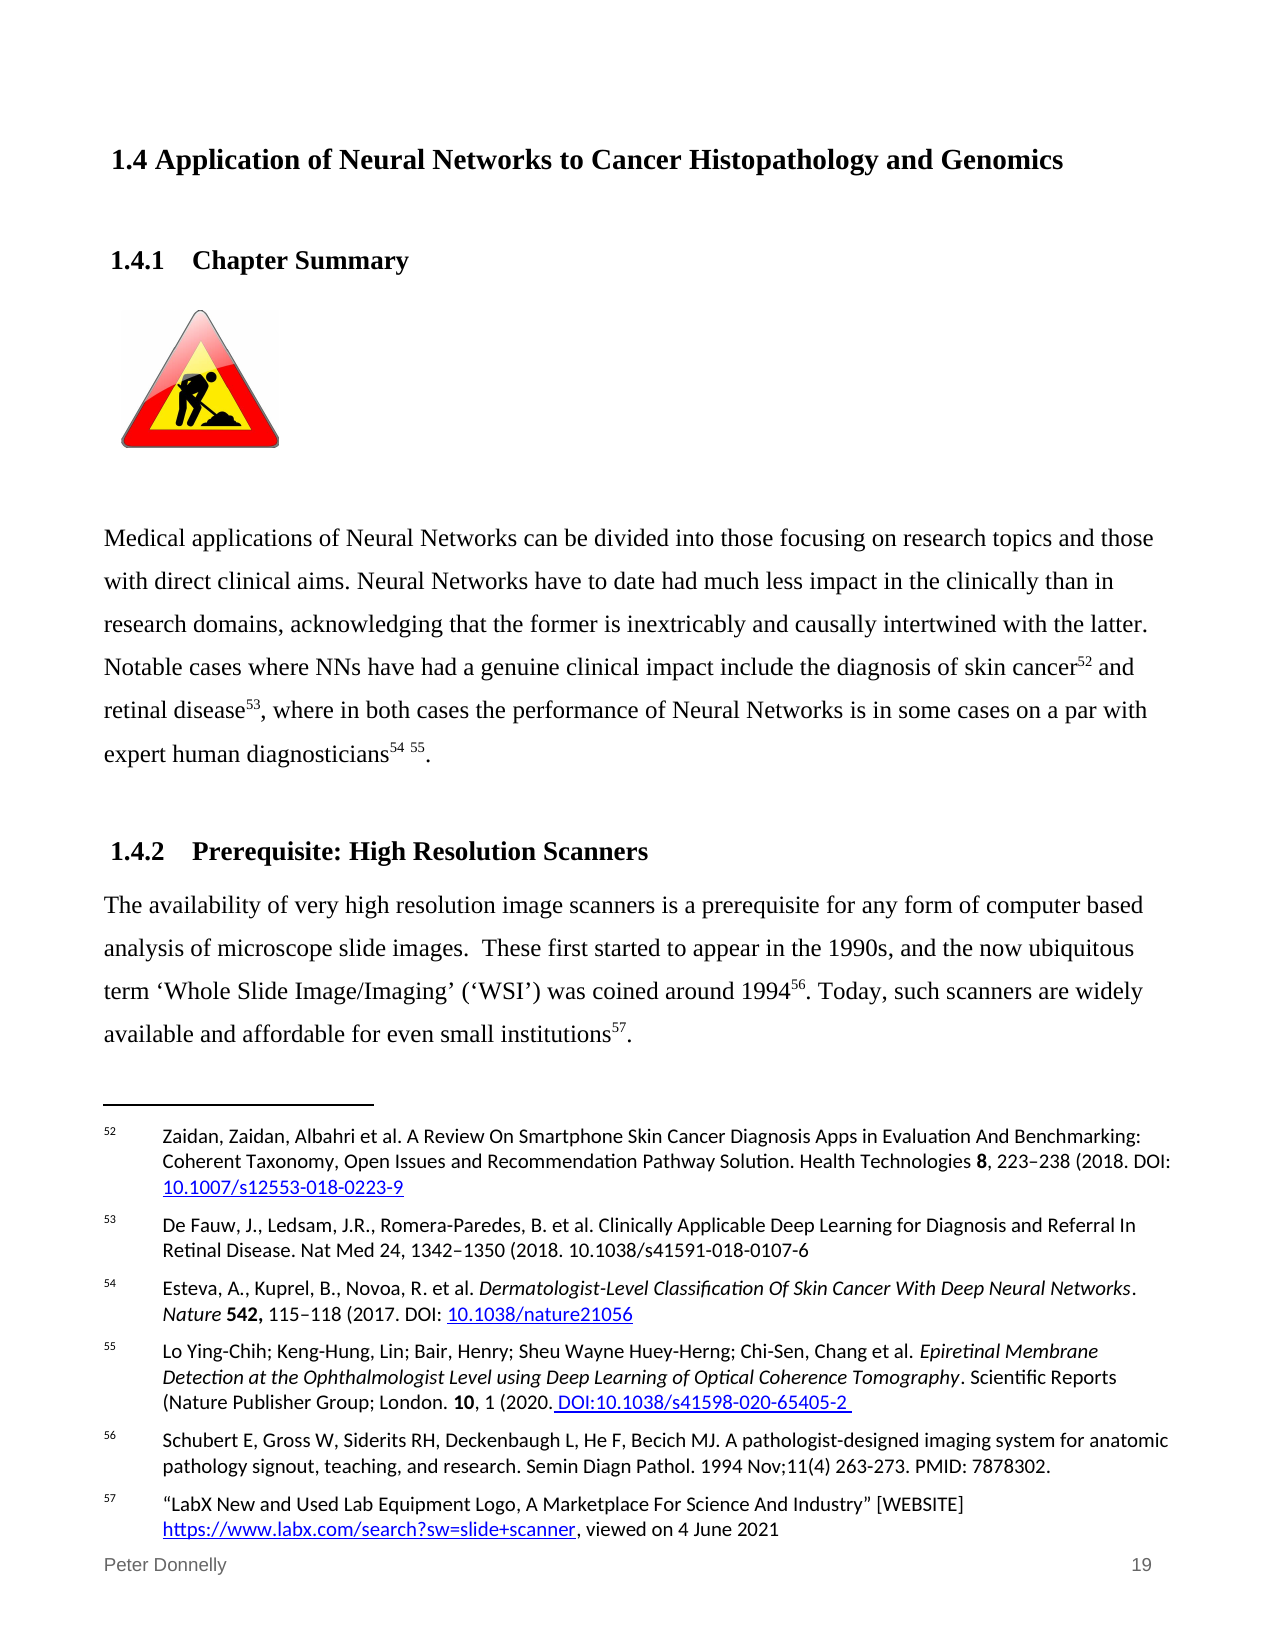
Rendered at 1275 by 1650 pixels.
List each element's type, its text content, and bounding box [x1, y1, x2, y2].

text The availability of very high resolution image scanners is a prerequisite for any form of computer based analysis of microscope slide images. These first started to appear in the 1990s, and the now ubiquitous term ‘Whole Slide Image/Imaging’ (‘WSI’) was coined around 1994. Today, such scanners are widely available and affordable for even small institutions. [103, 890, 1181, 1048]
text Lo Ying-Chih; Keng-Hung, Lin; Bair, Henry; Sheu Wayne Huey-Herng; Chi-Sen, Chang et al. Epiretinal Membrane Detection at the Ophthalmologist Level using Deep Learning of Optical Coherence Tomography. Scientific Reports (Nature Publisher Group; London. 10, 1 (2020. DOI:10.1038/s41598-020-65405-2 [103, 1339, 1181, 1415]
picture [121, 310, 279, 448]
text De Fauw, J., Ledsam, J.R., Romera-Paredes, B. et al. Clinically Applicable Deep Learning for Diagnosis and Referral In Retinal Disease. Nat Med 24, 1342–1350 (2018. 10.1038/s41591-018-0107-6 [103, 1212, 1181, 1263]
text Schubert E, Gross W, Siderits RH, Deckenbaugh L, He F, Becich MJ. A pathologist-designed imaging system for anatomic pathology signout, teaching, and research. Semin Diagn Pathol. 1994 Nov;11(4) 263-273. PMID: 7878302. [103, 1427, 1181, 1478]
subtitle Prerequisite: High Resolution Scanners [103, 835, 1181, 866]
text “LabX New and Used Lab Equipment Logo, A Marketplace For Science And Industry” [WEBSITE] https://www.labx.com/search?sw=slide+scanner, viewed on 4 June 2021 [103, 1491, 1181, 1542]
subtitle Application of Neural Networks to Cancer Histopathology and Genomics [103, 142, 1181, 176]
text Medical applications of Neural Networks can be divided into those focusing on research topics and those with direct clinical aims. Neural Networks have to date had much less impact in the clinically than in research domains, acknowledging that the former is inextricably and causally intertwined with the latter. Notable cases where NNs have had a genuine clinical impact include the diagnosis of skin cancer and retinal disease, where in both cases the performance of Neural Networks is in some cases on a par with expert human diagnosticians . [103, 523, 1181, 767]
subtitle Chapter Summary [103, 244, 1181, 275]
text Esteva, A., Kuprel, B., Novoa, R. et al. Dermatologist-Level Classification Of Skin Cancer With Deep Neural Networks. Nature 542, 115–118 (2017. DOI: 10.1038/nature21056 [103, 1275, 1181, 1326]
text Zaidan, Zaidan, Albahri et al. A Review On Smartphone Skin Cancer Diagnosis Apps in Evaluation And Benchmarking: Coherent Taxonomy, Open Issues and Recommendation Pathway Solution. Health Technologies 8, 223–238 (2018. DOI: 10.1007/s12553-018-0223-9 [103, 1123, 1181, 1199]
